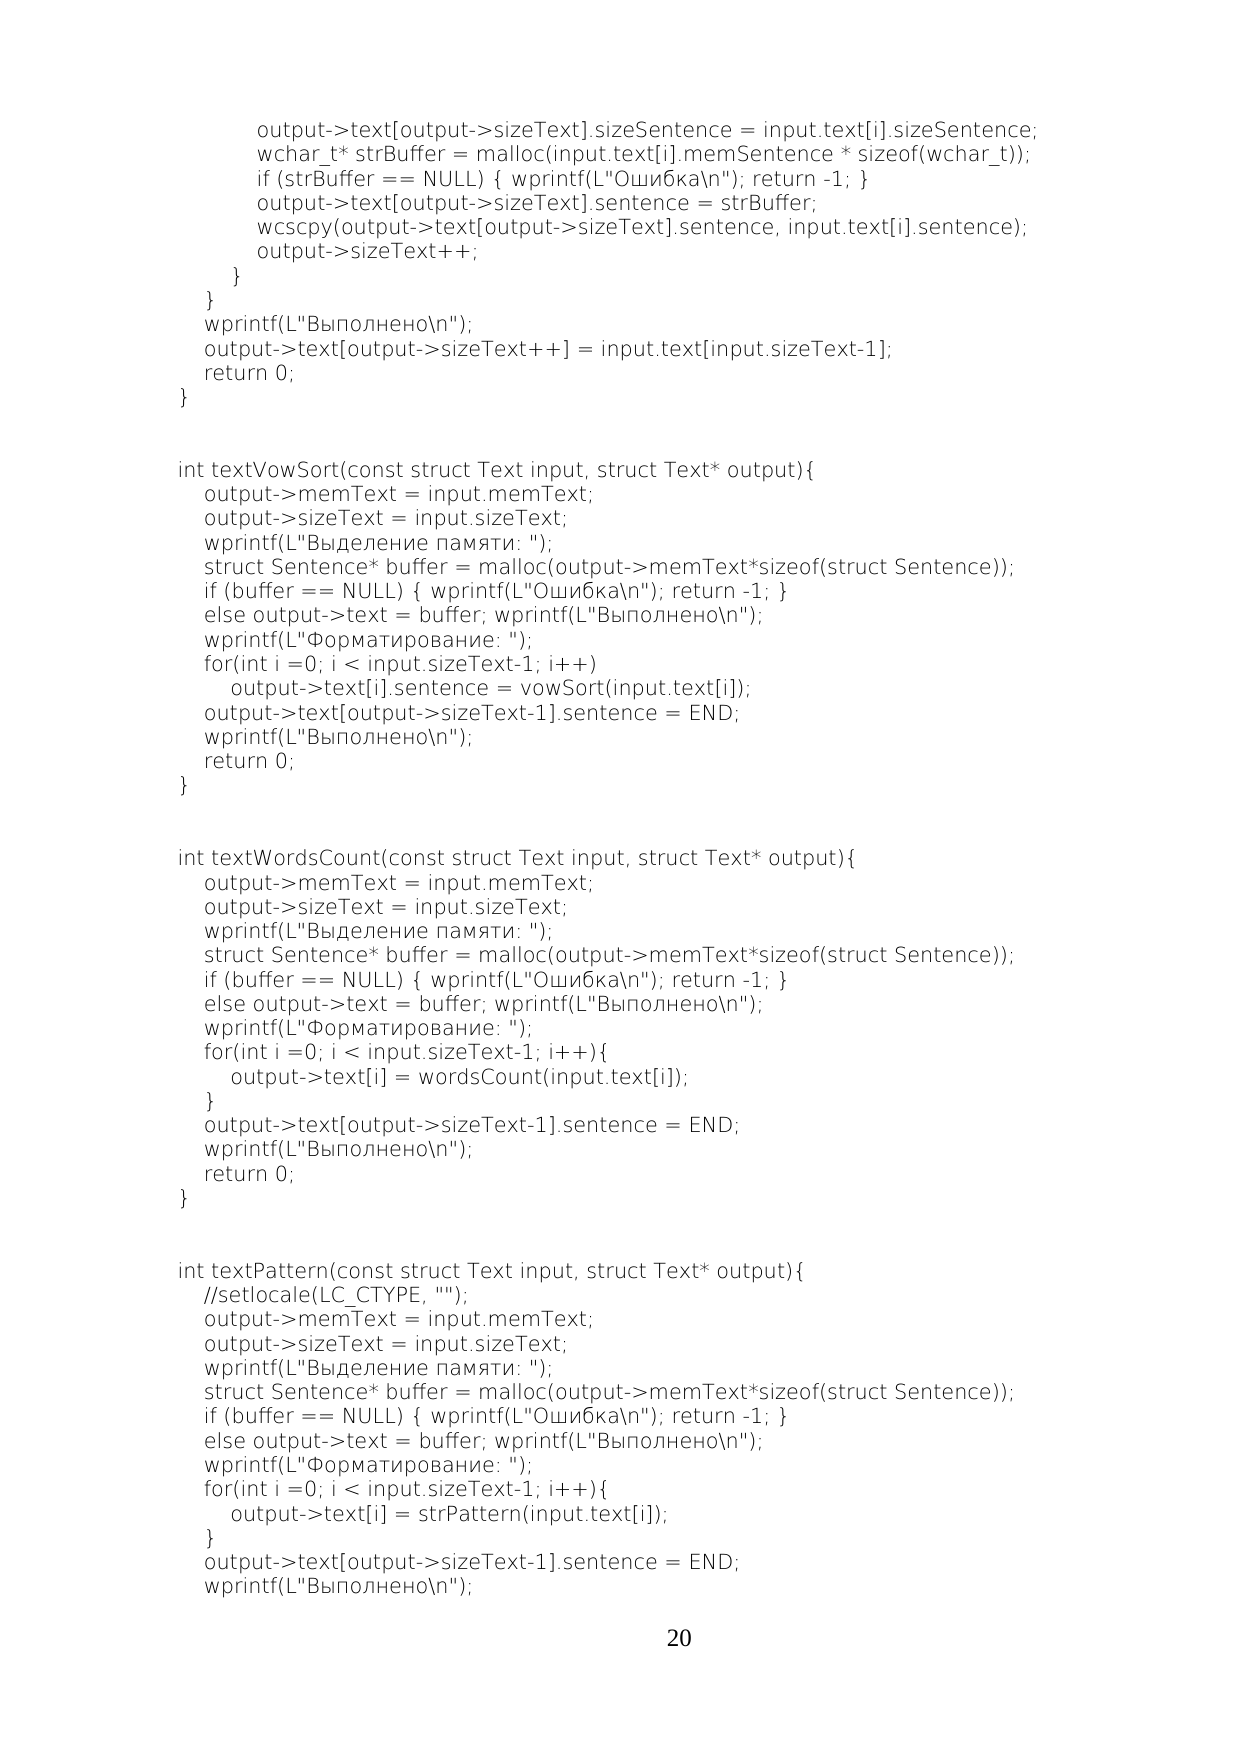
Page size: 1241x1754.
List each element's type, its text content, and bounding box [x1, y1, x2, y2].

text return 0; [177, 1162, 1181, 1186]
text wprintf(L"Выполнено\n"); [177, 312, 1181, 337]
text wprintf(L"Выделение памяти: "); [177, 1356, 1181, 1380]
text wprintf(L"Выделение памяти: "); [177, 919, 1181, 943]
text else output->text = buffer; wprintf(L"Выполнено\n"); [177, 992, 1181, 1016]
text output->sizeText = input.sizeText; [177, 1332, 1181, 1356]
text int textVowSort(const struct Text input, struct Text* output){ [177, 458, 1181, 482]
text struct Sentence* buffer = malloc(output->memText*sizeof(struct Sentence)); [177, 943, 1181, 968]
text output->text[output->sizeText].sentence = strBuffer; [177, 191, 1181, 215]
text for(int i =0; i < input.sizeText-1; i++){ [177, 1040, 1181, 1065]
text int textWordsCount(const struct Text input, struct Text* output){ [177, 846, 1181, 871]
text wchar_t* strBuffer = malloc(input.text[i].memSentence * sizeof(wchar_t)); [177, 142, 1181, 167]
text output->text[i] = strPattern(input.text[i]); [177, 1502, 1181, 1526]
text output->text[i].sentence = vowSort(input.text[i]); [177, 676, 1181, 701]
text wprintf(L"Форматирование: "); [177, 628, 1181, 652]
text wprintf(L"Выполнено\n"); [177, 725, 1181, 749]
text output->sizeText++; [177, 239, 1181, 264]
text output->text[output->sizeText-1].sentence = END; [177, 1550, 1181, 1574]
text } [177, 1089, 1181, 1113]
text } [177, 264, 1181, 288]
text int textPattern(const struct Text input, struct Text* output){ [177, 1259, 1181, 1283]
text if (buffer == NULL) { wprintf(L"Ошибка\n"); return -1; } [177, 1404, 1181, 1429]
text else output->text = buffer; wprintf(L"Выполнено\n"); [177, 603, 1181, 628]
text output->sizeText = input.sizeText; [177, 506, 1181, 531]
text } [177, 1186, 1181, 1210]
text output->memText = input.memText; [177, 482, 1181, 506]
text output->memText = input.memText; [177, 871, 1181, 895]
text return 0; [177, 749, 1181, 773]
text output->text[output->sizeText].sizeSentence = input.text[i].sizeSentence; [177, 118, 1181, 142]
text output->text[i] = wordsCount(input.text[i]); [177, 1065, 1181, 1089]
text output->memText = input.memText; [177, 1307, 1181, 1332]
text wprintf(L"Форматирование: "); [177, 1453, 1181, 1477]
text } [177, 773, 1181, 798]
text return 0; [177, 361, 1181, 385]
text wprintf(L"Выполнено\n"); [177, 1574, 1181, 1599]
text //setlocale(LC_CTYPE, ""); [177, 1283, 1181, 1307]
text if (buffer == NULL) { wprintf(L"Ошибка\n"); return -1; } [177, 579, 1181, 603]
text } [177, 385, 1181, 409]
text for(int i =0; i < input.sizeText-1; i++){ [177, 1477, 1181, 1502]
text } [177, 1526, 1181, 1550]
text wprintf(L"Форматирование: "); [177, 1016, 1181, 1040]
text else output->text = buffer; wprintf(L"Выполнено\n"); [177, 1429, 1181, 1453]
text output->text[output->sizeText-1].sentence = END; [177, 701, 1181, 725]
text for(int i =0; i < input.sizeText-1; i++) [177, 652, 1181, 676]
text output->text[output->sizeText-1].sentence = END; [177, 1113, 1181, 1137]
text output->sizeText = input.sizeText; [177, 895, 1181, 919]
text if (strBuffer == NULL) { wprintf(L"Ошибка\n"); return -1; } [177, 167, 1181, 191]
text struct Sentence* buffer = malloc(output->memText*sizeof(struct Sentence)); [177, 1380, 1181, 1404]
text wcscpy(output->text[output->sizeText].sentence, input.text[i].sentence); [177, 215, 1181, 239]
text struct Sentence* buffer = malloc(output->memText*sizeof(struct Sentence)); [177, 555, 1181, 579]
text if (buffer == NULL) { wprintf(L"Ошибка\n"); return -1; } [177, 968, 1181, 992]
text } [177, 288, 1181, 312]
text wprintf(L"Выполнено\n"); [177, 1137, 1181, 1162]
text output->text[output->sizeText++] = input.text[input.sizeText-1]; [177, 337, 1181, 361]
text wprintf(L"Выделение памяти: "); [177, 531, 1181, 555]
